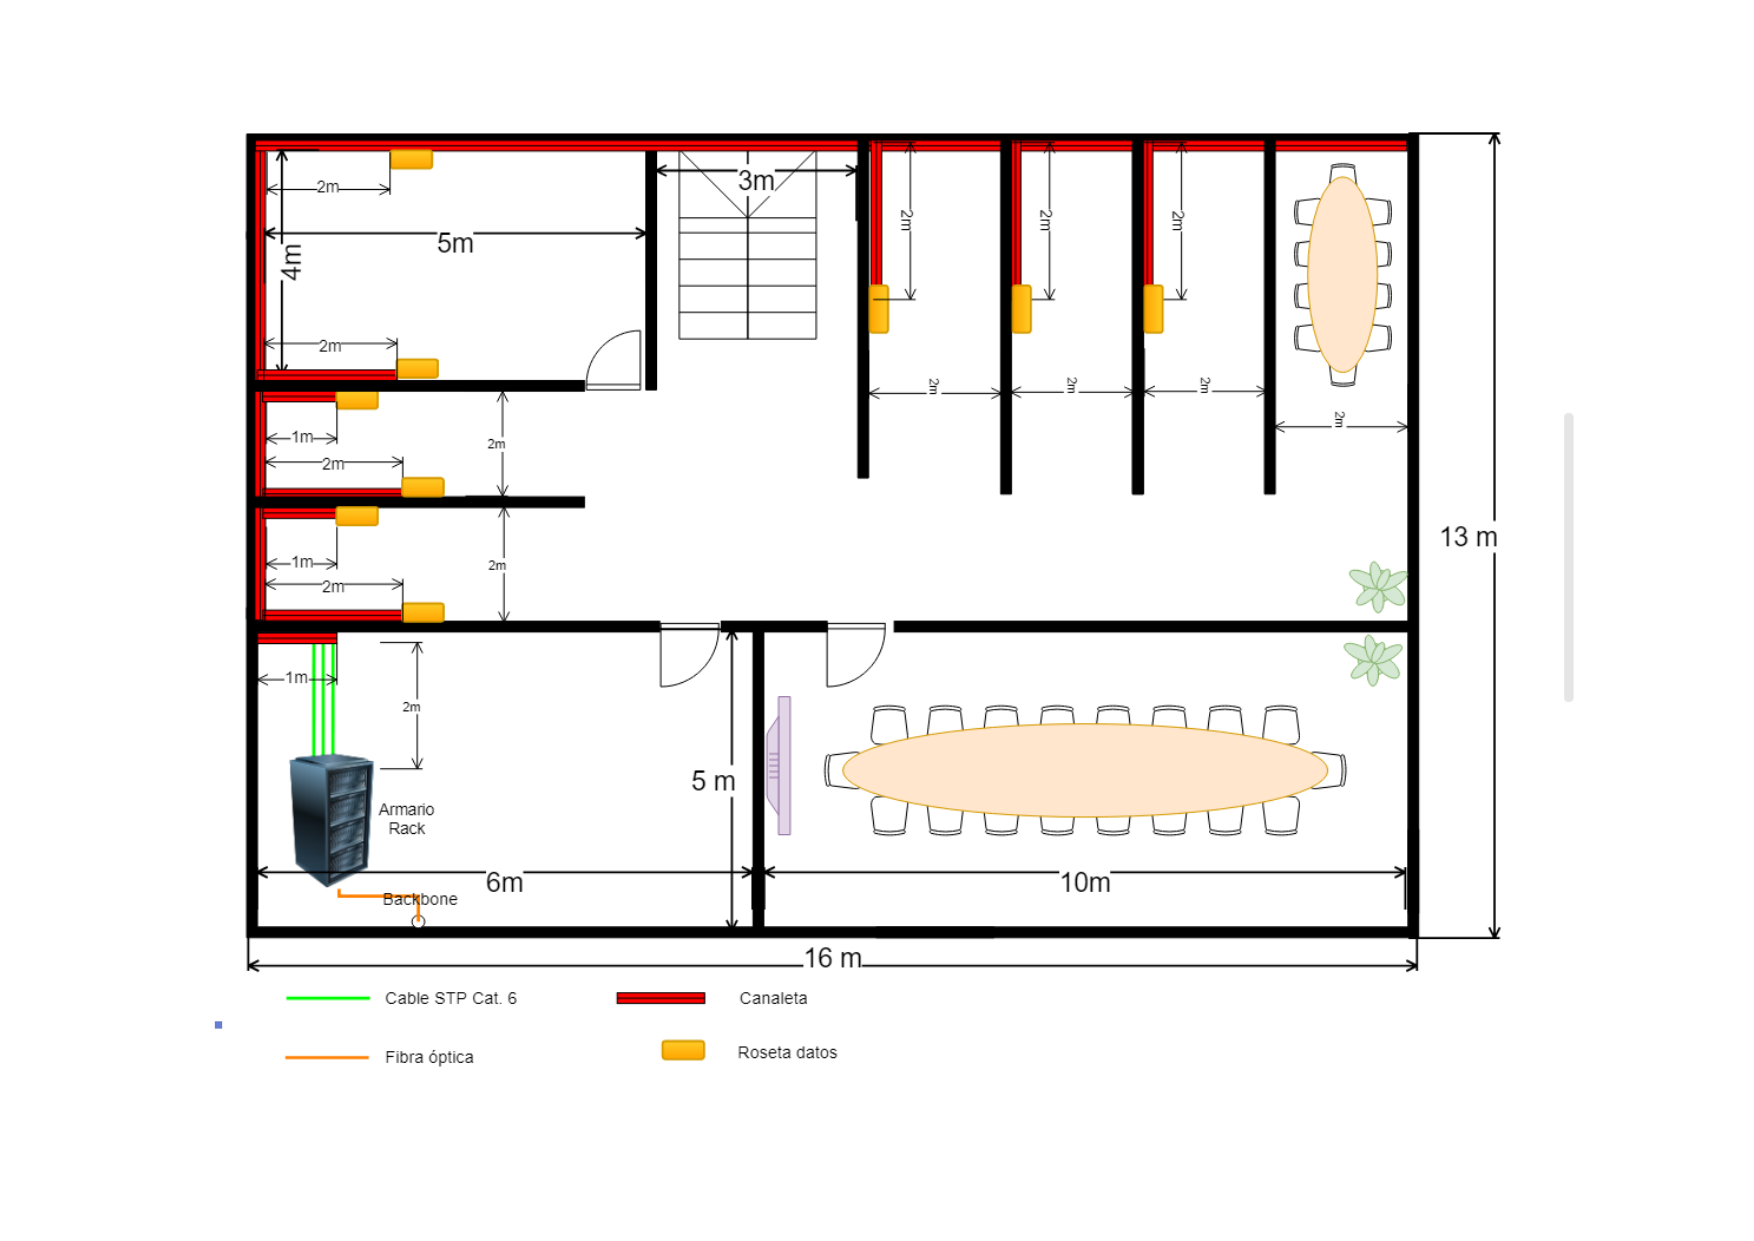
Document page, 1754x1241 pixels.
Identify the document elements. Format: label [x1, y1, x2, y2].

picture [242, 130, 1576, 1076]
